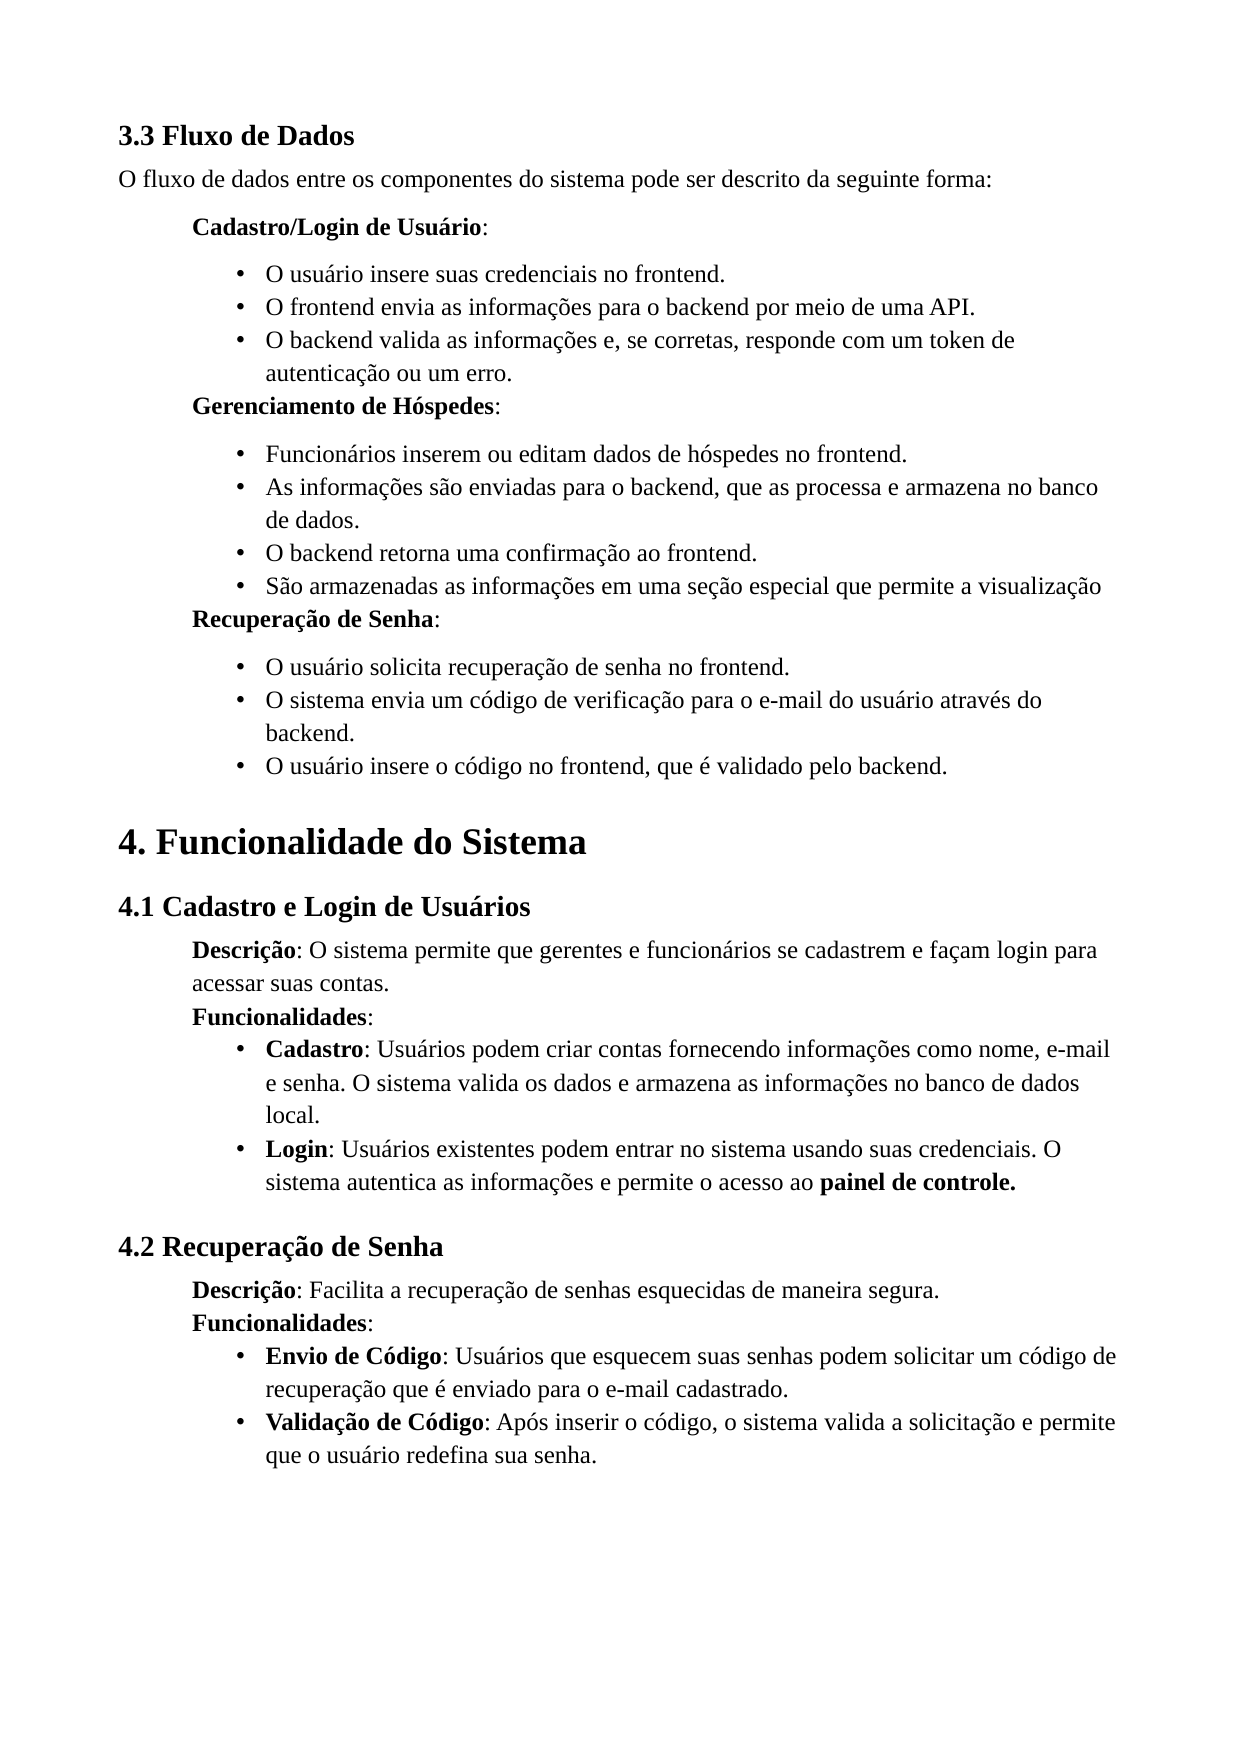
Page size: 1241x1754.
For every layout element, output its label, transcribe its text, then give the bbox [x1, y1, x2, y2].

subtitle 3.3 Fluxo de Dados [118, 118, 1122, 152]
list Validação de Código: Após inserir o código, o sistema valida a solicitação e permite que o usuário redefina sua senha. [236, 1407, 1122, 1469]
list Gerenciamento de Hóspedes: [162, 391, 1122, 420]
list O usuário solicita recuperação de senha no frontend. [236, 652, 1122, 681]
list Funcionários inserem ou editam dados de hóspedes no frontend. [236, 439, 1122, 468]
list Login: Usuários existentes podem entrar no sistema usando suas credenciais. O sistema autentica as informações e permite o acesso ao painel de controle. [236, 1134, 1122, 1195]
list Funcionalidades: [162, 1308, 1122, 1337]
subtitle 4.2 Recuperação de Senha [118, 1229, 1122, 1262]
list Descrição: Facilita a recuperação de senhas esquecidas de maneira segura. [162, 1275, 1122, 1304]
list O usuário insere o código no frontend, que é validado pelo backend. [236, 751, 1122, 779]
list O sistema envia um código de verificação para o e-mail do usuário através do backend. [236, 685, 1122, 747]
text O fluxo de dados entre os componentes do sistema pode ser descrito da seguinte forma: [118, 164, 1122, 193]
list O frontend envia as informações para o backend por meio de uma API. [236, 292, 1122, 321]
list Descrição: O sistema permite que gerentes e funcionários se cadastrem e façam login para acessar suas contas. [162, 936, 1122, 997]
list Funcionalidades: [162, 1002, 1122, 1030]
list Cadastro/Login de Usuário: [162, 212, 1122, 241]
list O usuário insere suas credenciais no frontend. [236, 259, 1122, 288]
list As informações são enviadas para o backend, que as processa e armazena no banco de dados. [236, 472, 1122, 534]
subtitle 4.1 Cadastro e Login de Usuários [118, 889, 1122, 923]
list São armazenadas as informações em uma seção especial que permite a visualização [236, 571, 1122, 600]
list Recuperação de Senha: [162, 604, 1122, 633]
list Cadastro: Usuários podem criar contas fornecendo informações como nome, e-mail e senha. O sistema valida os dados e armazena as informações no banco de dados local. [236, 1034, 1122, 1129]
list O backend valida as informações e, se corretas, responde com um token de autenticação ou um erro. [236, 325, 1122, 387]
subtitle 4. Funcionalidade do Sistema [118, 819, 1122, 862]
list O backend retorna uma confirmação ao frontend. [236, 538, 1122, 567]
list Envio de Código: Usuários que esquecem suas senhas podem solicitar um código de recuperação que é enviado para o e-mail cadastrado. [236, 1341, 1122, 1403]
